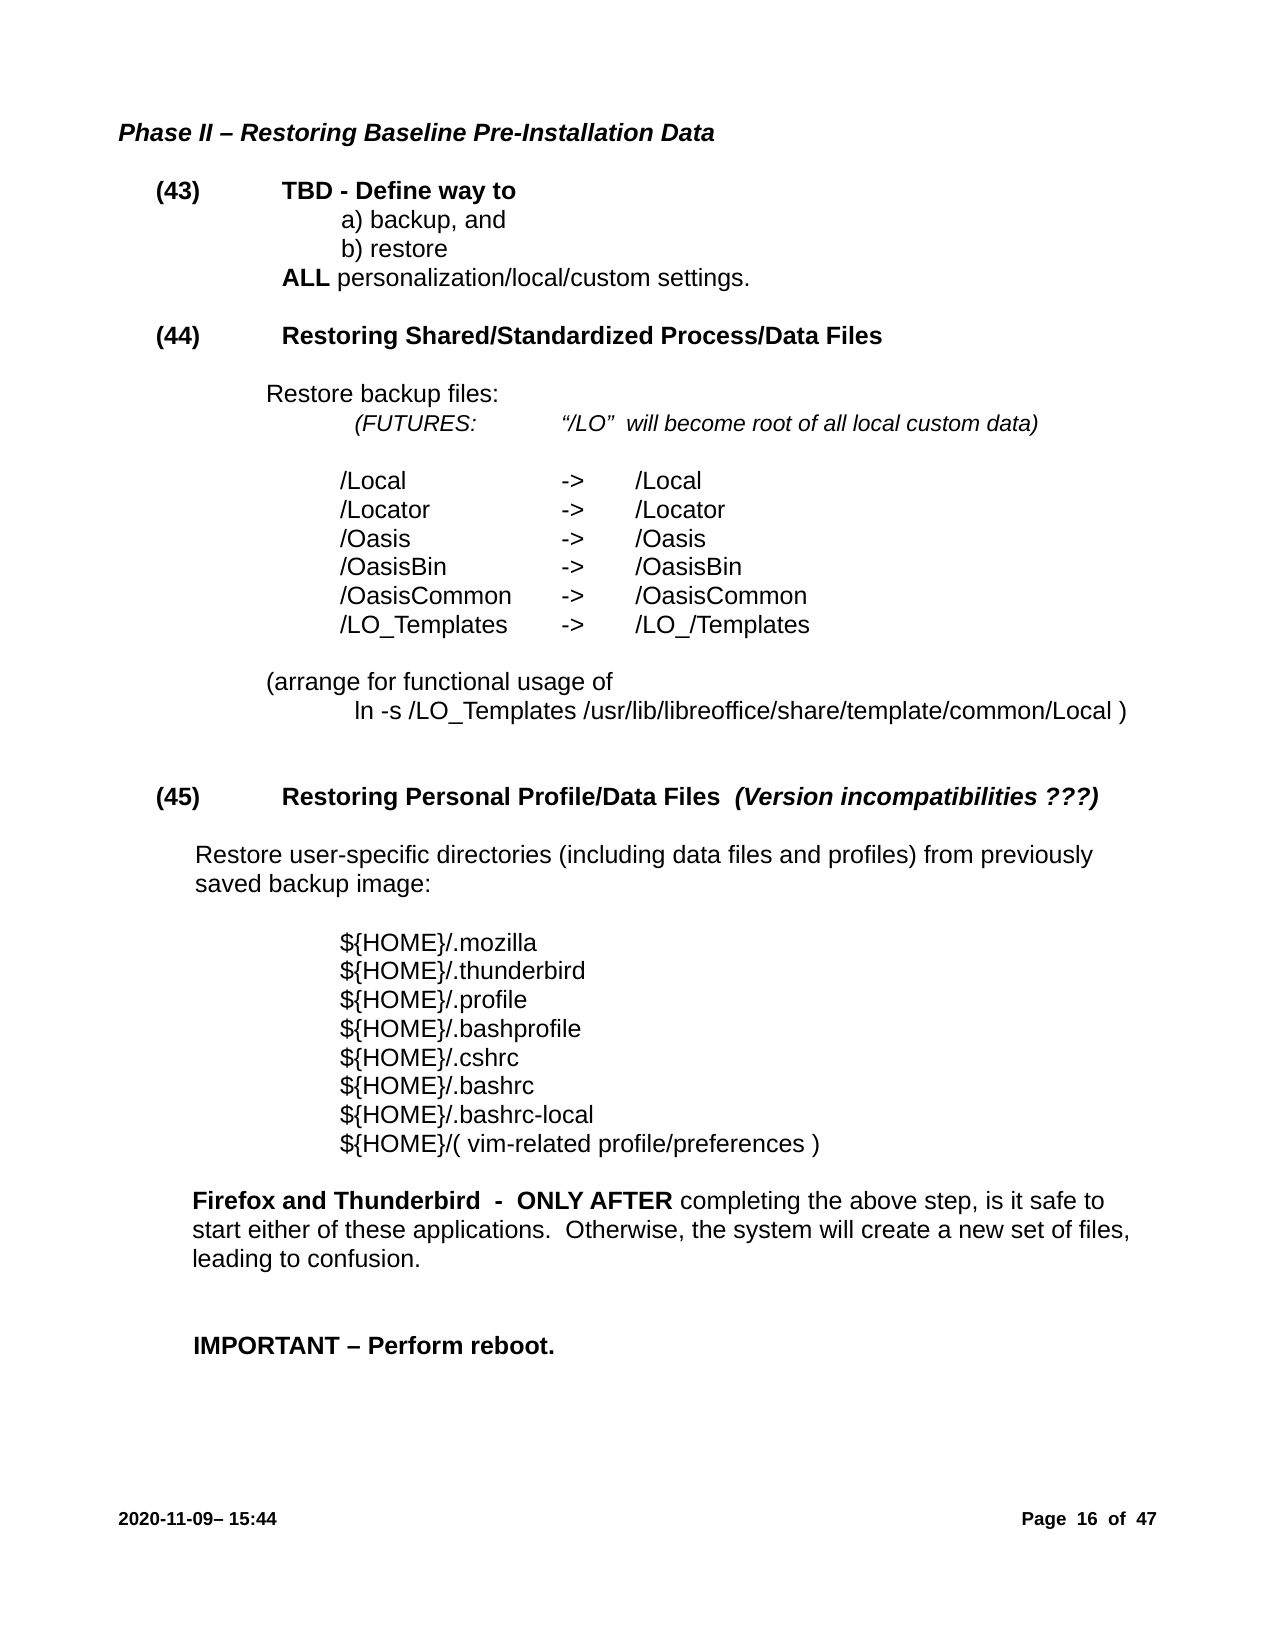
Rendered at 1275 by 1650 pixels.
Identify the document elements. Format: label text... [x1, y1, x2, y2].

list Restoring Personal Profile/Data Files (Version incompatibilities ???) [156, 782, 1157, 811]
list IMPORTANT – Perform reboot. [156, 1331, 1157, 1359]
list TBD - Define way to a) backup, and b) restore ALL personalization/local/custom settings. [156, 176, 1157, 291]
text ${HOME}/.bashrc [340, 1071, 1157, 1100]
text ${HOME}/.thunderbird [340, 956, 1157, 985]
text /OasisBin -> /OasisBin [340, 552, 1157, 581]
text Restore backup files: (FUTURES: “/LO” will become root of all local custom data) [266, 379, 1157, 437]
list Restoring Shared/Standardized Process/Data Files [156, 321, 1157, 349]
text (arrange for functional usage of ln -s /LO_Templates /usr/lib/libreoffice/share/template/common/Local ) [266, 667, 1157, 725]
text ${HOME}/.cshrc [340, 1042, 1157, 1071]
text /LO_Templates -> /LO_/Templates [340, 610, 1157, 638]
text /OasisCommon -> /OasisCommon [340, 581, 1157, 610]
text ${HOME}/.profile [340, 985, 1157, 1014]
text Restore user-specific directories (including data files and profiles) from previously saved backup image: [195, 841, 1157, 898]
text ${HOME}/( vim-related profile/preferences ) [340, 1129, 1157, 1157]
text ${HOME}/.bashprofile [340, 1014, 1157, 1042]
text ${HOME}/.mozilla [340, 927, 1157, 956]
text /Oasis -> /Oasis [340, 523, 1157, 552]
text /Locator -> /Locator [340, 495, 1157, 523]
text ${HOME}/.bashrc-local [340, 1100, 1157, 1129]
text Firefox and Thunderbird - ONLY AFTER completing the above step, is it safe to start either of these applications. Otherwise, the system will create a new set of files, leading to confusion. [192, 1186, 1157, 1301]
text /Local -> /Local [340, 466, 1157, 495]
text Phase II – Restoring Baseline Pre-Installation Data [118, 118, 1157, 147]
